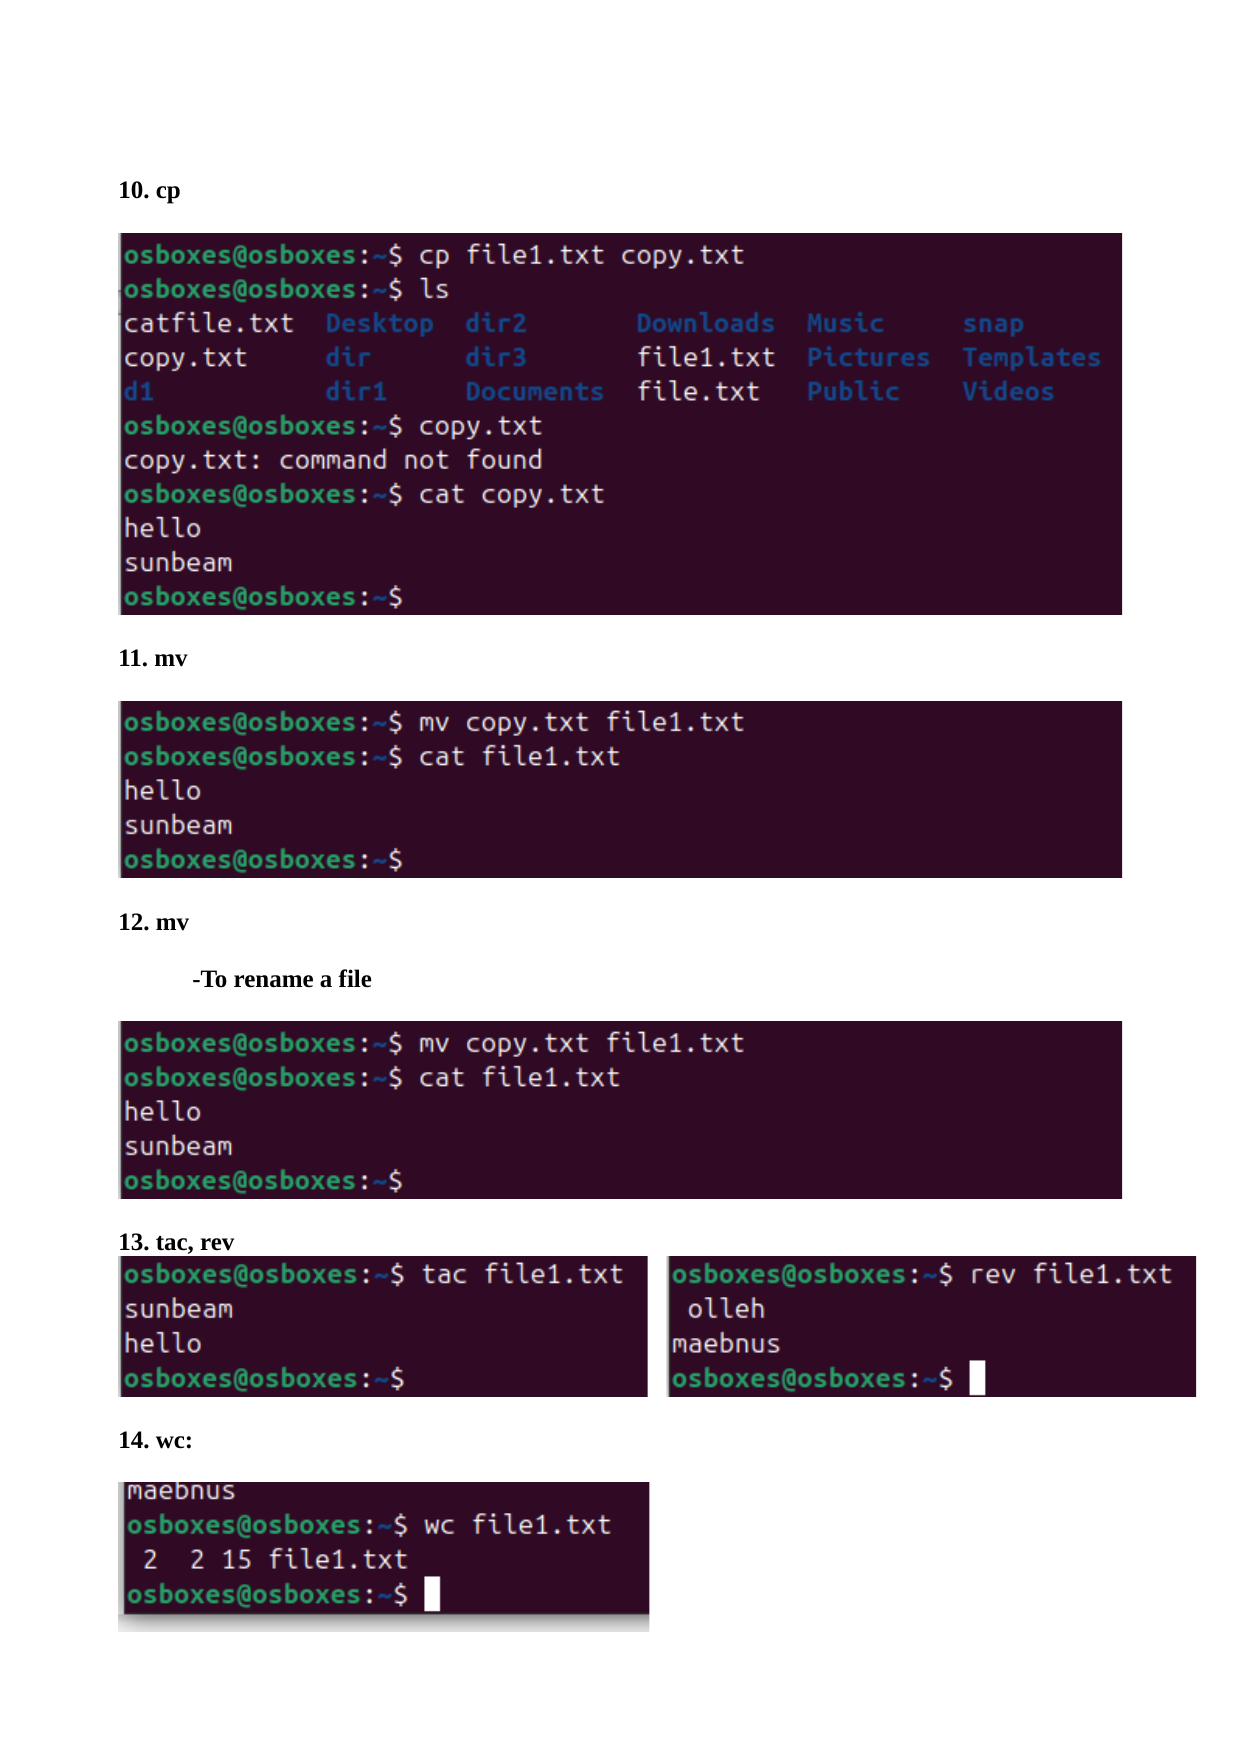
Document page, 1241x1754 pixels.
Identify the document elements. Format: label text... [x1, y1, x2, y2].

picture [118, 1482, 650, 1632]
text 13. tac, rev [118, 1227, 1122, 1256]
text 10. cp [118, 176, 1122, 204]
text 11. mv [118, 643, 1122, 672]
picture [118, 701, 1123, 878]
picture [118, 233, 1123, 615]
picture [118, 1256, 648, 1397]
text 14. wc: [118, 1425, 1122, 1454]
picture [118, 1021, 1123, 1199]
text 12. mv [118, 907, 1122, 935]
text -To rename a file [118, 964, 1122, 993]
picture [666, 1256, 1197, 1397]
